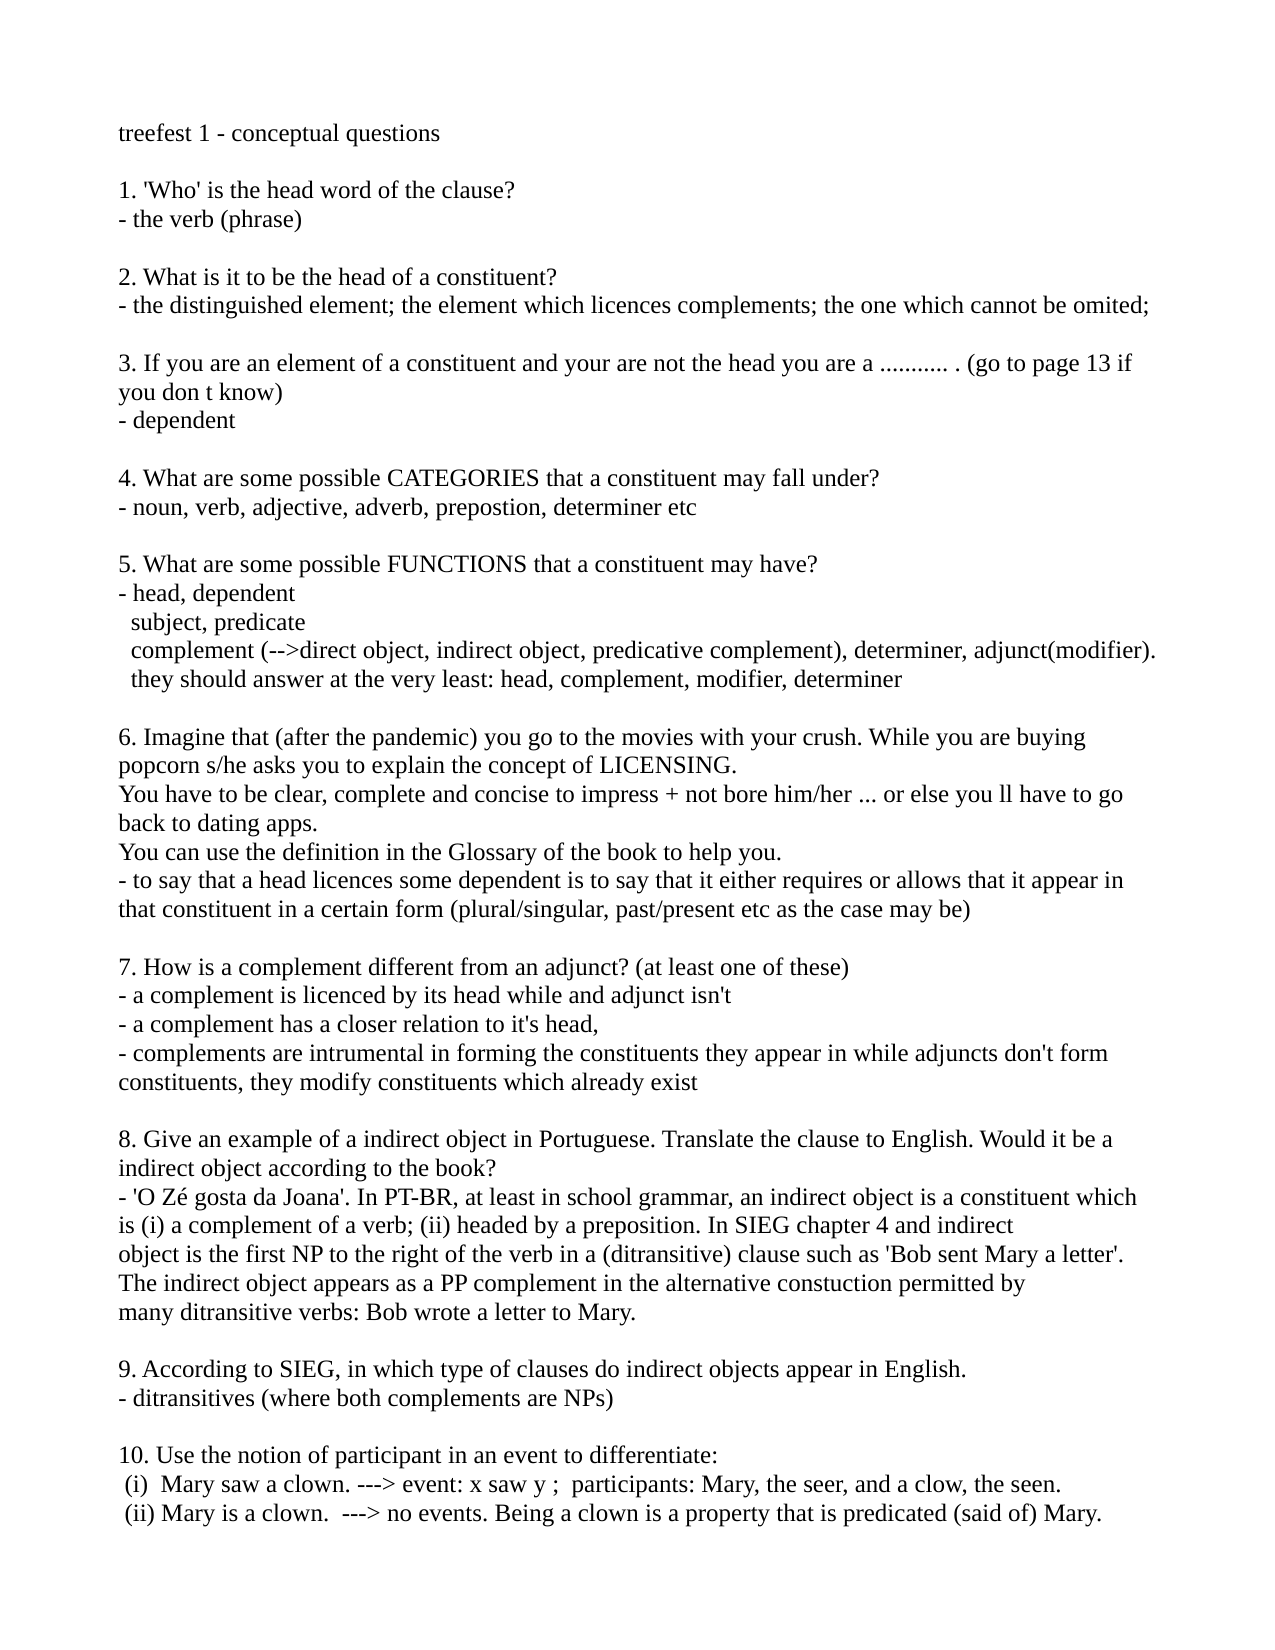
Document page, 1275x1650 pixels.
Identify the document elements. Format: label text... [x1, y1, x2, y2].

text - ditransitives (where both complements are NPs) [118, 1383, 1157, 1412]
text 10. Use the notion of participant in an event to differentiate: [118, 1441, 1157, 1469]
text 5. What are some possible FUNCTIONS that a constituent may have? [118, 549, 1157, 578]
text - the verb (phrase) [118, 204, 1157, 233]
text 9. According to SIEG, in which type of clauses do indirect objects appear in English. [118, 1354, 1157, 1383]
text - complements are intrumental in forming the constituents they appear in while adjuncts don't form constituents, they modify constituents which already exist [118, 1038, 1157, 1096]
text many ditransitive verbs: Bob wrote a letter to Mary. [118, 1297, 1157, 1326]
text 1. 'Who' is the head word of the clause? [118, 176, 1157, 204]
text 4. What are some possible CATEGORIES that a constituent may fall under? [118, 463, 1157, 492]
text - a complement is licenced by its head while and adjunct isn't [118, 981, 1157, 1009]
text - dependent [118, 406, 1157, 434]
text You have to be clear, complete and concise to impress + not bore him/her ... or else you ll have to go back to dating apps. [118, 779, 1157, 837]
text 7. How is a complement different from an adjunct? (at least one of these) [118, 952, 1157, 981]
text object is the first NP to the right of the verb in a (ditransitive) clause such as 'Bob sent Mary a letter'. The indirect object appears as a PP complement in the alternative constuction permitted by [118, 1239, 1157, 1297]
text treefest 1 - conceptual questions [118, 118, 1157, 147]
text 3. If you are an element of a constituent and your are not the head you are a ........... . (go to page 13 if you don t know) [118, 348, 1157, 406]
text complement (-->direct object, indirect object, predicative complement), determiner, adjunct(modifier). [118, 636, 1157, 664]
text - 'O Zé gosta da Joana'. In PT-BR, at least in school grammar, an indirect object is a constituent which is (i) a complement of a verb; (ii) headed by a preposition. In SIEG chapter 4 and indirect [118, 1182, 1157, 1239]
text 6. Imagine that (after the pandemic) you go to the movies with your crush. While you are buying popcorn s/he asks you to explain the concept of LICENSING. [118, 722, 1157, 779]
text You can use the definition in the Glossary of the book to help you. [118, 837, 1157, 866]
text 8. Give an example of a indirect object in Portuguese. Translate the clause to English. Would it be a indirect object according to the book? [118, 1124, 1157, 1182]
text - head, dependent [118, 578, 1157, 607]
text they should answer at the very least: head, complement, modifier, determiner [118, 664, 1157, 693]
text 2. What is it to be the head of a constituent? [118, 262, 1157, 291]
text - to say that a head licences some dependent is to say that it either requires or allows that it appear in that constituent in a certain form (plural/singular, past/present etc as the case may be) [118, 866, 1157, 923]
text subject, predicate [118, 607, 1157, 636]
text (i) Mary saw a clown. ---> event: x saw y ; participants: Mary, the seer, and a clow, the seen. [118, 1469, 1157, 1498]
text - the distinguished element; the element which licences complements; the one which cannot be omited; [118, 291, 1157, 319]
text - a complement has a closer relation to it's head, [118, 1009, 1157, 1038]
text - noun, verb, adjective, adverb, prepostion, determiner etc [118, 492, 1157, 521]
text (ii) Mary is a clown. ---> no events. Being a clown is a property that is predicated (said of) Mary. [118, 1498, 1157, 1527]
